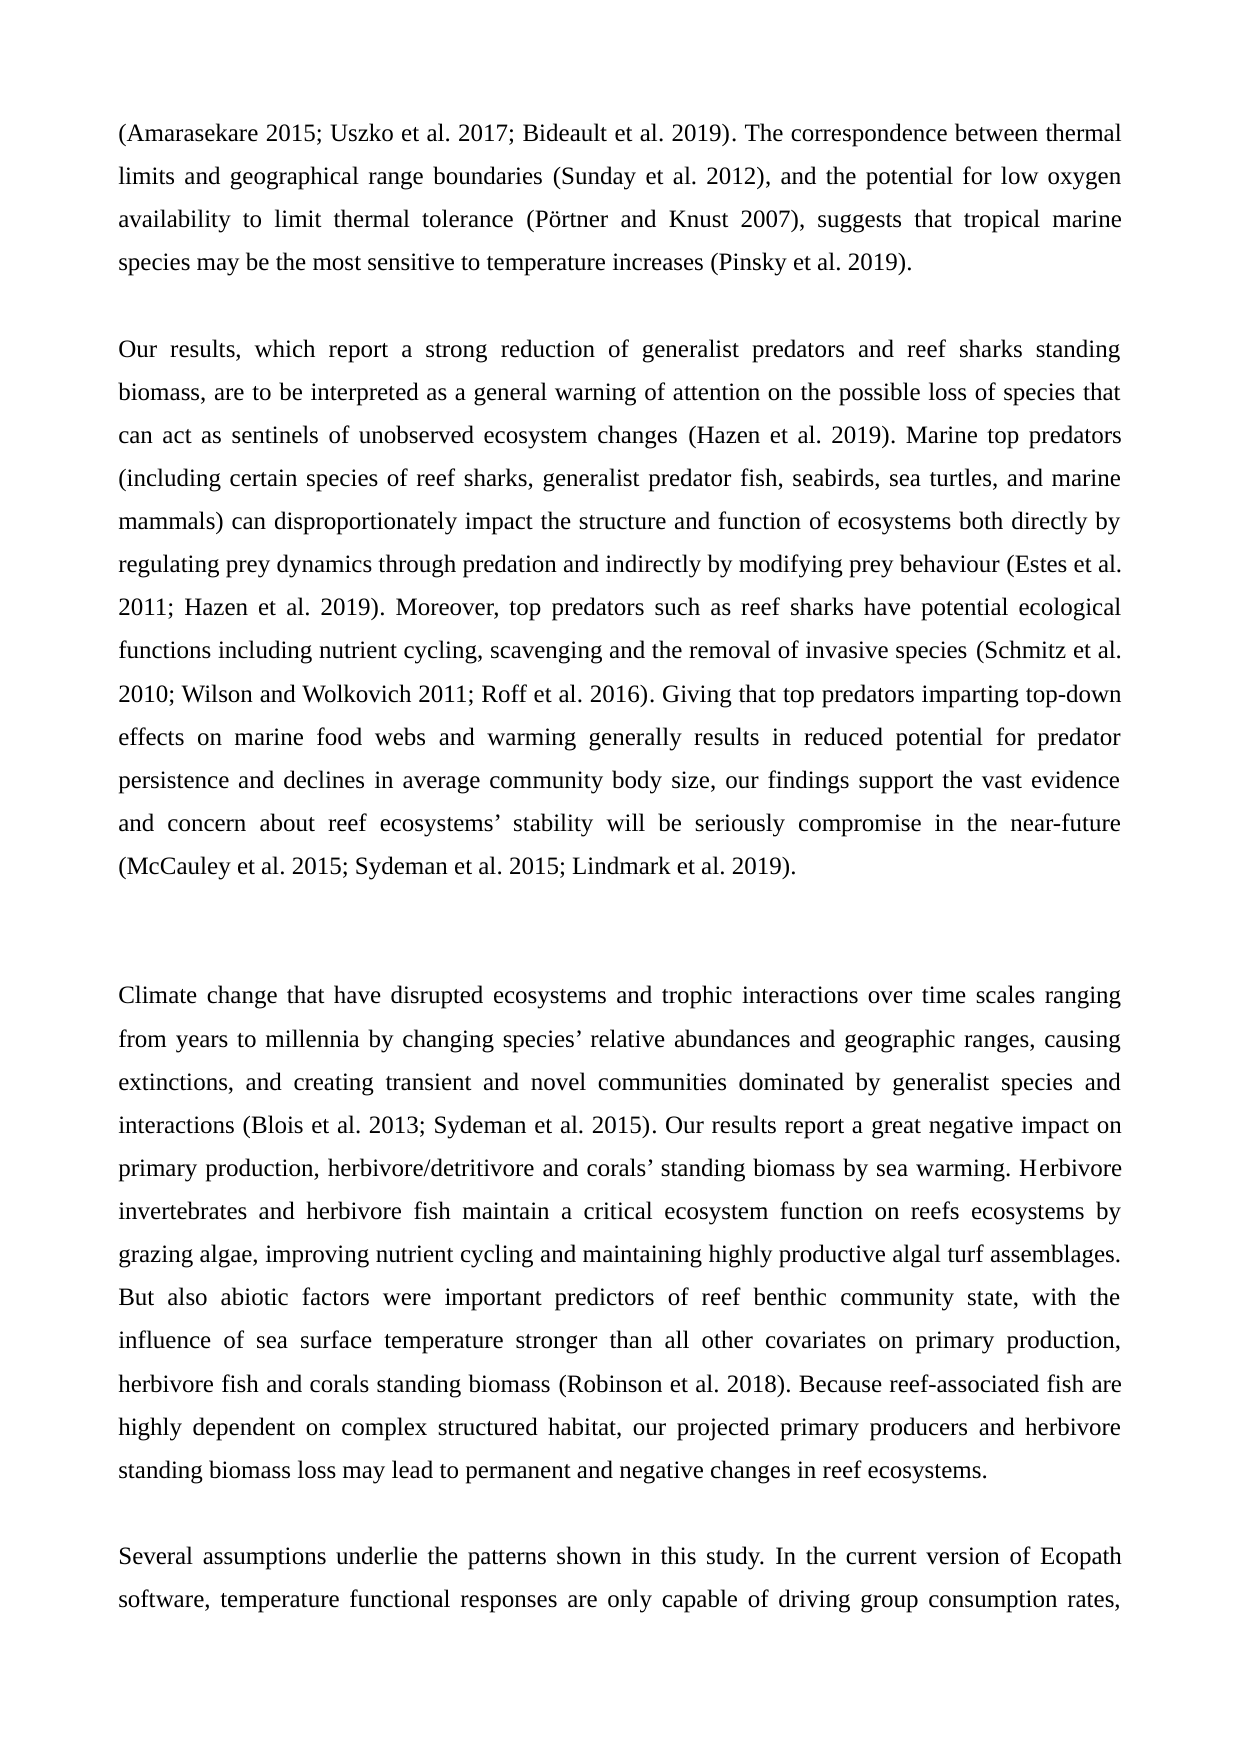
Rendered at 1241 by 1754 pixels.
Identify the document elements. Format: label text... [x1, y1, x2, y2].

text Climate change that have disrupted ecosystems and trophic interactions over time scales ranging from years to millennia by changing species’ relative abundances and geographic ranges, causing extinctions, and creating transient and novel communities dominated by generalist species and interactions (Blois et al. 2013; Sydeman et al. 2015). Our results report a great negative impact on primary production, herbivore/detritivore and corals’ standing biomass by sea warming. Herbivore invertebrates and herbivore fish maintain a critical ecosystem function on reefs ecosystems by grazing algae, improving nutrient cycling and maintaining highly productive algal turf assemblages. But also abiotic factors were important predictors of reef benthic community state, with the influence of sea surface temperature stronger than all other covariates on primary production, herbivore fish and corals standing biomass (Robinson et al. 2018). Because reef‐associated fish are highly dependent on complex structured habitat, our projected primary producers and herbivore standing biomass loss may lead to permanent and negative changes in reef ecosystems. [118, 981, 1122, 1484]
text (Amarasekare 2015; Uszko et al. 2017; Bideault et al. 2019). The correspondence between thermal limits and geographical range boundaries (Sunday et al. 2012), and the potential for low oxygen availability to limit thermal tolerance (Pörtner and Knust 2007), suggests that tropical marine species may be the most sensitive to temperature increases (Pinsky et al. 2019). [118, 118, 1122, 276]
text Our results, which report a strong reduction of generalist predators and reef sharks standing biomass, are to be interpreted as a general warning of attention on the possible loss of species that can act as sentinels of unobserved ecosystem changes (Hazen et al. 2019). Marine top predators (including certain species of reef sharks, generalist predator fish, seabirds, sea turtles, and marine mammals) can disproportionately impact the structure and function of ecosystems both directly by regulating prey dynamics through predation and indirectly by modifying prey behaviour (Estes et al. 2011; Hazen et al. 2019). Moreover, top predators such as reef sharks have potential ecological functions including nutrient cycling, scavenging and the removal of invasive species (Schmitz et al. 2010; Wilson and Wolkovich 2011; Roff et al. 2016). Giving that top predators imparting top-down effects on marine food webs and warming generally results in reduced potential for predator persistence and declines in average community body size, our findings support the vast evidence and concern about reef ecosystems’ stability will be seriously compromise in the near-future (McCauley et al. 2015; Sydeman et al. 2015; Lindmark et al. 2019). [118, 334, 1122, 880]
text Several assumptions underlie the patterns shown in this study. In the current version of Ecopath software, temperature functional responses are only capable of driving group consumption rates, [118, 1541, 1122, 1613]
